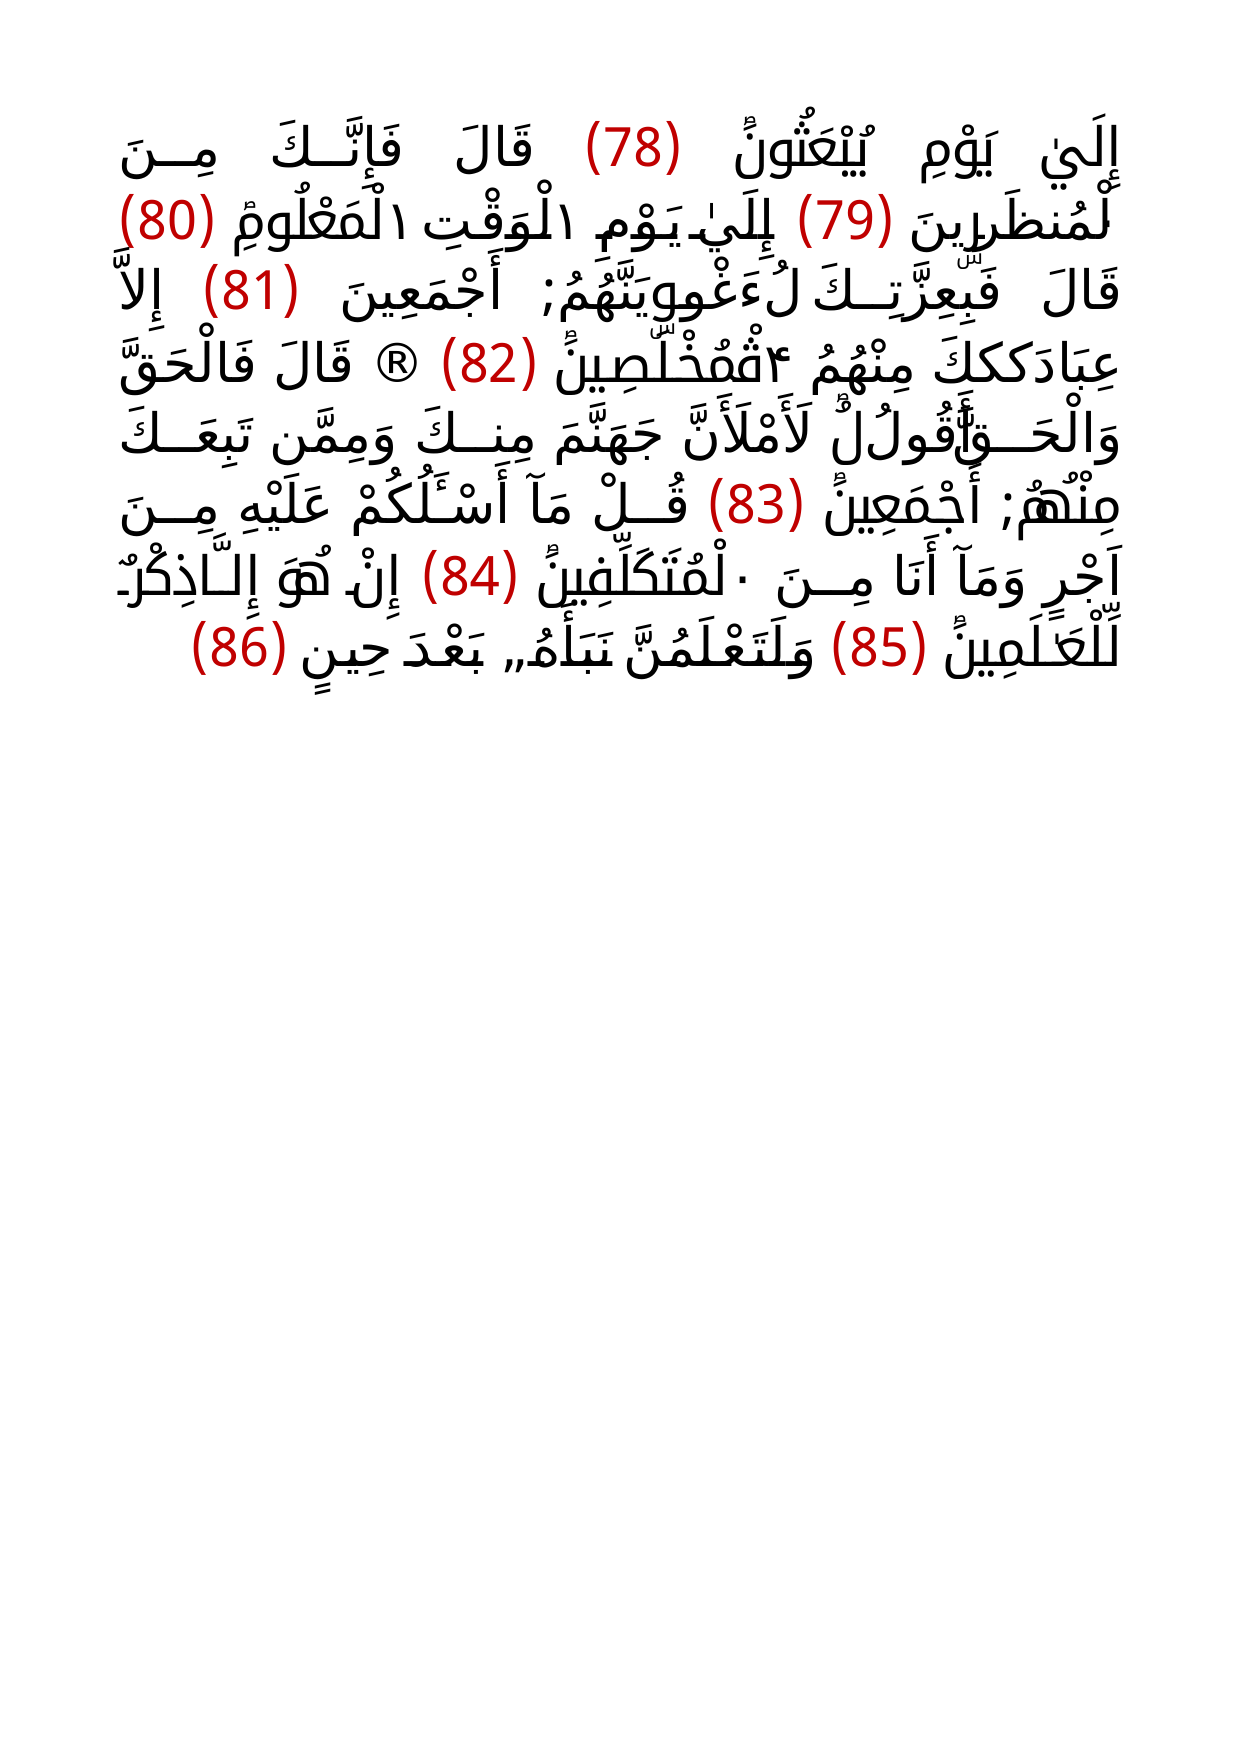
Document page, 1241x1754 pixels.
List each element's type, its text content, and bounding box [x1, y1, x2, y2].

text ® بِسْمِ ۱للَّهِ ۱لرَّحْمَـٰنِ ۱لرَّحِيمِ صَٓؐ وَالْقُرْءَانِ ذى ۱لذِّكْرۣؐ بَلِ ۱لذِيــنَ كَفَرُواْ فِى عِزَّةٍ وَشِقَاقٍؐ (1) كَمَ اَهْلَكْنَا مِــن قَبْلِهِم مِّن قَرْنٍ فَنَادَواْ وَّلاَتَ حِيــنَ مَنَاصٍؐ (2) وَعَجِبُوٓاْ أَن جَآءَهُم مُّنذِرٌ مِّنْهُمْؐ وَقَالَ ۰لْكَـٰفِرُونَ هَـٰذَا سَـٰحِرٌ كَذَّاب٘ (3) اَجَعَـلَ ۰لاَلِهَةَ إِچَهاً وَ؛حِداٗ اِنننَّ هَـٰذَا لَشَىْء٘ عُجَابٌؐ (4) وَانطَلَــقَ ۰لْمَلُءَ مِنْهُمُ; أَنِ 'مْشُواْ وَاصْبِرُواْ عَلَــيٰٓ ءَالِهَتِكُمُ; إِنَّ هَـٰذَا لَشَىْءٌ يُرَادُ (5) مَا سَمِعْنَا بِهَـٰذَا فِى ۱لْمِلَّةِ ۱لاَخِرَةِ إِنْ هَـٰذَآ إِلاَّ "خْتِچَق٘ (6) اَ.نزۣلَ عَلَيْهِ ۱لذِّكْرُ مِنۢ بَيْنِنَاؐ بَــلْ هُمْ فِى شَــكٍّ مِّــن ذِكْرۣى بَــل لَّمَّا يَذُوقُواْ عَذَابِؐ (7) أَمْ عِندَهُمْ خَزَآئِنُ رَحْمَةِ رَبِّكَ ۰لْعَزۣيزۣ ۱لْوَهَّابِؐ (8) أَمْ لَهُم مُّلْكُ ۴لسَّمَـٰوَ؛تِ وَالاَرْضِ وَمَا بَيْنَهُمَاؐ فَلْيَرْتَقُواْ فِى ۱لاَسْبَـٰبِؐ (9) جُندٌ مَّا هُنَالِــكَ مَهْزُومٌ مِّــنَ ۰لاَحْزَابِؐ (10) كَذَّبَتْ قَبْلَهُمْ قَوْمُ نُوحٍ وَعَادٌ وَفِرْعَوْنُ ذُو ۴لاَوْتَادِ (11) وَثَمُودُ وَقَوْمُ لُوطٍ وَأَصْحَـٰبُ لَيْكَةَؐ ٱُوْلَئِكَ ۰لاَحْزَابُؐ (12) إِن كُلّﹲ اِلاَّ كَذَّبَ ۰لرُّسُــلَ فَحَقَّ عِقَابِؐ (13) وَمَا يَنظُرُ هَـٰٓؤُلآَءِ الاَّ صَيْحَةً وَ؛حِدَةً مَّا لَهَا مِن فَوَاقٍؐ (14) وَقَالُواْ رَبَّنَا عَجِّــل لَّنَا قِطَّنَا قَبْلَ يَوْمِ ۱لْحِسَابِؐ (15) 'صْبِرْ عَلَــيٰ مَا يَقُولُونَؐ وَاذْكُرْ عَبْدَنَا دَاوُﹼدَ ذَا ۰لاَيْدِؐ إِنَّهُ; أَوَّاب٘ؐ (16) اِنَّا سَخَّرْنَا ۰لْجِبَالَ مَعَهُ„ يُسَبِّحْنَ بِالْعَشِيِّ وَالِاشْرَاقِ (17) وَالطَّيْرَ مَحْشُورَةًؐ كُلٌّ لَّهُ; أَوَّابٌؐ (18) وَشَدَدْنَا مُلْكَهُ„ وَءَاتَيْنَـٰهُ ۴لْحِكْمَةَ وَفَصْلَ ۰لْخِطَابِؐ (19) © وَهَلَ اَتۭيٰــكَ نَبَؤُاْ ۴لْخَصْمِ إِذْ تَسَوَّرُواْ ۴ڤْمِحْرَابَ (20) إِذْ دَخَلُواْ عَلَيٰ دَاوُﹼدَ فَفَزۣعَ مِنْهُمْ قَالُواْ لاَ تَخَفْؐ خَصْمَـٰنِ بَغۭيٰ بَعْضُنَا عَلَـيٰ بَعْـضٍ فَاحْكُم بَيْنَنَا بِالْحَقِّ وَلاَ تُشْطِطْؐ وَاهْدِنَآ إِلَيٰ سَوَآءِ ۱لصِّرَ؛طِؐ (21) إِنَّ هَـٰذَآ أَخِى لَهُ„ تِسْعٌ وَتِسْعُونَ نَعْجَةً وَلِى نَعْجَةٌ وَ؛حِدَةٌ فَقَالَ أَكْفِلْنِيهَا وَعَزَّنِى فِى ۱لْخِطَابِؐ (22) قَالَ لَقَد ظَّلَمَكَ بِسُؤَالِ نَعْجَتِــكَ إِلَيٰ نِعَاجِهِؐ” وَإِنَّ كَثِيراً مِّــنَ ۰لْخُلَطَآءِ لَيَبْغِى بَعْضُهُمْ عَلَيٰ بَعْضٖ اِلاَّ ۰لذِيــنَ ءَامَنُواْ وَعَمِلُواْ ۴ڤصَّـٰڤِحَـٰتِؐ وَقَلِيــلٌ مَّا هُمْؐ وَظَــنَّ دَاوُﹼدُ أَنَّمَا فَتَنَّـٰهُ فَاسْتَغْفَرَ رَبَّهُ„ وَخَرَّ رَاكِعاً وَأَنَابَؐ ¦ (23) فَغَفَرْنَا لَهُ„ ذَ؛لِــكَؐ وَإِنَّ لَهُ„ عِندَنَا لَزُلْفۭيٰ وَحُسْــنَ مَـَٔابٍؐ (24) يَـٰدَاوُﹼدُ إِنَّا جَعَلْنَـٰكَ خَلِيفَةً فِى ۱لاَرْضِ فَاحْكُم بَيْــنَ ۰لنَّاسِ بِالْحَقِّ وَلاَ تَتَّبِعِ ۱لْهَوۭيٰ فَيُضِلَّــكَ عَــن سَبِيـلِ ۱للَّهِؐ إِنَّ ۰لذِينَ يَضِلُّونَ عَــن سَبِيـلِ ۱للَّهِ لَهُمْ عَذَابٌ شَدِيدٛ بِمَا نَسُواْ يَوْمَ ۰لْحِسَابِؐ (25) وَمَا خَلَقْنَا ۰لسَّمَآءَ وَالاَرْضَ وَمَا بَيْنَهُمَا بَـٰطِلًؐا ذَ؛لِــكَ ظَــنُّ ۴لذِينَ كَفَرُواْؐ فَوَيْلٌ لِّلذِيــنَ كَفَرُواْ مِــنَ ۰لنّۭارۣؐ (26) أَمْ نَجْعَلُ ۴لذِينَ ءَامَنُواْ وَعَمِلُواْ ۴ڤصَّـٰڤِحَـٰــتِ كَالْمُفْسِدِينَ فِى ۱لاَرْضِؐ أَمْ نَجْعَــلُ ۴لْمُتَّقِيــنَ كَاڤْفُجّۭارۣؐ (27) كِتَـٰب٘ اَنزَلْنَـٰهُ إِلَيْكَ مُبَـٰرَكككٌ لِّيَدَّبَّرُوٓاْ ءَايَـٰتِهِ” وَلِيَتَذَكَّرَ ٱُوْلُواْ ۴لاَلْبَـٰبِؐ (28) وَوَهَبْنَا لِدَاوُﹼدَ سُلَيْمَـٰنَؐ نِعْمَ ۰لْعَبْدُؐ إِنَّهُ; أَوَّاب٘ؐ (29) ® اِذْ عُرۣضضضَ عَلَيْهِ بِالْعَشِيِّ ۱لصَّـٰفِنَـٰتُ ۴لْجِيَادُ (30) فَقَالَ إِنِّــيَ أَحْبَبْتُ حُــبَّ ۰لْخَيْرۣ عَــن ذِكْرۣ رَبِّى حَتَّيٰ تَوَارَتْ بِالْحِجَابِؐ (31) رُدُّوهَا عَلَـيَّ فَطَفِقَ مَسْحاَۢ بِالسُّوقِ وَالاَعْنَاقِؐ (32) وَلَقَدْ فَتَنَّا سُلَيْمَـٰنَ وَأَلْقَيْنَا عَلَــيٰ كُرْسِيِّهِ” جَسَداً ثُمَّ أَنَابَؐ (33) قَالَ رَبِّ 'غْفِرْ لِى وَهَبْ لِى مُلْكاً لاَّ يَنۢبَغِى لَأِحَدٍ مِّنۢ بَعْدِيَؐ إِنَّــكَ أَنتَ ۰لْوَهَّابُؐ (34) فَسَخَّرْنَا لَهُ ۴لرّۣيحَ تَجْرۣى بِأَمْرۣهِ” رُخَآءٗ حَيْــثُ أَصَابَ (35) وَالشَّيَـٰطِيــنَ كُلَّ بَنَّآءٍ وَغَوَّاصٍ (36) وَءَاخَرۣيــنَ مُقَرَّنِينَ فِى ۱لاَصْفَادِؐ (37) هَـٰذَا عَطَآؤُنَا فَامْنُنَ اَوَ اَمْسِــكْ بِغَيْرۣ حِسَابٍؐ (38) وَإِنننَّ لَهُ„ عِندَنَا لَزُلْفۭيٰ وَحُسْــنَ مَـَٔابٍؐ (39) وَاذْكُرْ عَبْدَنَآ أَيُّوبَ إِذْ نَادۭيٰ رَبَّهُ; أَنِّى مَسَّنِــيَ ۰لشَّيْطَـٰنُ بِنُصْبٍ وَعَذَابٖؐ (40) ۶رْكُضْ بِـرۣجْلِــكَؐ هَـٰذَا مُغْتَسَلٛ بَارۣدٌ وَشَرَابٌؐ (41) وَوَهَبْنَا لَهُ; أَهْلَهُ„ وَمِثْلَهُم مَّعَهُمْ رَحْمَةً مِّنَّا وَذِكْرۭيٰ لُءِوْلِى ۱لاَلْبَـٰبِؐ (42) وَخُذْ بِيَدِكَ ضِغْثاً فَاضْرۣب بِّهِ” وَلاَ تَحْنَثِؐ اِنَّا وَجَدْنَـٰهُ صَابِراًؐ نِّعْمَ ۰لْعَبْدُؐ إِنَّهُ; أَوَّابٌؐ (43) وَاذْكُرْ عِبَـٰدَنَـآ إِبْرَ؛هِيمَ وَإِسْحَـٰقَ وَيَعْقُوبَ ٱُوْلِى ۱لاَيْدِى وَالاَبْصۭـٰرۣؐ (44) إِنَّآ أَخْلَصْنَـٰهُم بِخَالِصَةِ ذِكْرَي ۰لدّۭارۣؐ (45) وَإِنَّهُمْ عِندَنَا لَمِــنَ ۰لْمُصْطَفَيْــنَ ۰لاَخْيۭارۣؐ (46) وَاذْكُرۣ اِسْمَـٰعِيلَ وَالْيَسَعَ وَذَا ۰لْكِفْلِؐ وَكُلٌّ مِّنَ ۰لاَخْيۭارۣؐ (47) هَـٰذَا ذِكْرٌؐ وَإِنَّ لِلْمُتَّقِيــنَ لَحُسْــنَ مَـَٔابٍ (48) جَنَّـٰتِ عَدْنٍ مُّفَتَّحَةً لَّهُمُ ۴لاَبْوَ؛بُ (49) مُتَّكِـِٕينَ فِيهَا يَدْعُونَ فِيهَا بِفَـٰكِهَةٍ كَثِيرَةٍ وَشَرَابٍؐ (50) ¥ وَعِندَهُمْ قَـٰصِرَ؛تُ ۴لطَّرْفِ أَتْرَاب٘ؐ (51) هَـٰذَا مَا تُوعَدُونَ لِيَوْمِ ۱لْحِسَابِؐ (52) إِنَّ هَـٰذَا لَرۣزْقُنَا مَا لَهُ„ مِــن نَّفَادٖؐ (53) هَـٰذَا وَإِنَّ لِلطَّـٰغِينَ لَشَرَّ مَـَٔابٍ (54) جَهَنَّمَ يَصْلَوْنَهَاؐ فَبِيسَ ۰لْمِهَادُؐ (55) هَـٰذَا فَلْيَذُوقُوهُ حَمِيمٌ وَغَسَاقٌ (56) وَءَاخَرُ مِــن شَكْلِهِ“ أَزْوَ؛ج٘ؐ (57) هَـٰذَا فَوْجٌ مُّقْتَحِمٌ مَّعَكُمْؐ لاَ مَرْحَباَۢ بِهِمُؐ; إِنَّهُمْ صَالُواْ ۴لنّۭارۣؐ (58) قَالُواْ بَــلَ اَنتُمْ لاَ مَرْحَباَۢ بِكُمُ; أَنتُمْ قَدَّمْتُمُوهُ لَنَاؐ فَبِيــسَ ۰لْقَرَارُؐ (59) قَالُواْ رَبَّنَا مَن قَدَّمَ لَنَا هَـٰذَا فَزۣدْهُ عَذَاباً ضِعْفاً فِى ۱لنّۭارۣؐ (60) وَقَالُواْ مَا لَنَا لاَ نَرۭيٰ رۣجَالًا كُنَّا نَعُدُّهُم مِّــنَ ۰لاَشْرۭارۣؐ (61) أَتَّخَذْنَـٰهُمْ سُخْرۣيّاٗ اَمْ زَاغَتْ عَنْهُمُ ۴لاَبْصَـٰرُؐ (62) إِنَّ ذَ؛لِكَ لَحَقٌّ تَخَاصُمُ أَهْلِ ۱لنّۭارۣؐ (63) قُلِ اِنَّمَآ أَنَا مُنذِرٌؐ وَمَا مِنِ اِچَهٖ اِلاَّ ۰للَّهُ ۴لْوَ؛حِدُ ۴لْقَهَّارُؐ (64) رَبُّ ۴لسَّمَـٰوَ؛تِ وَالاَرْضِ وَمَا بَيْنَهُمَاؐ ۰لْعَزۣيزُ ۴لْغَفَّـٰرُؐ (65) قُلْ هُوَ نَبَؤ٘اْ عَظِيم٘ (66) اَنتُمْ عَنْهُ مُعْرۣضُونَؐ (67) مَا كَانَ لِى مِنْ عِلْمٙ بِالْمَلِإَ ۱لاَعْلۭيٰٓ إِذْ يَخْتَصِمُونَؐ (68) إِنْ يُّوحۭيٰٓ إِلَيَّ إِلٓاَّ أَنَّمَآ أَنَا نَذِيرٌ مُّبِين٘ؐ (69) اِذْ قَالَ رَبُّــكَ لِلْمَلَئِكَةِ إِنِّى خَـٰلِقٛ بَشَراً مِّن طِينٍ (70) فَإِذَا سَوَّيْتُهُ„ وَنَفَخْتُ فِيهِ مِن رُّوحِى فَقَعُواْ لَهُ„ سَـٰجِدِينَؐ (71) فَسَجَدَ ۰لْمَلَئِكَةُ كُلُّهُمُ; أَجْمَعُونَ (72) إِلٓاَّ إِبْلِيسَ "سْتَكْبَرَ وَكَانَ مِنَ ۰لْكۭـٰفِـرۣينَؐ (73) قَالَ يَـٰٓإِبْلِيــسُ مَا مَنَعَكَ أَن تَسْجُدَ لِمَا خَلَقْتُ بِيَدَيَّ أَسْتَكْبَرْتَ أَمْ كُنتَ مِــنَ ۰لْعَالِينَؐ (74) قَالَ أَنَا خَيْرٌ مِّنْهُ خَلَقْتَنِى مِن نّۭارٍ وَخَلَقْتَهُ„ مِن طِينٍؐ (75) قَالَ فَاخْرُجْ مِنْهَا فَإِنَّــكَ رَجِيمٌ (76) وَإِنَّ عَلَيْــكَ لَعْنَتِيَ إِلَيٰ يَوْمِ ۱لدِّينِؐ (77) قَالَ رَبِّ فَأَنظِرْنِىٓ إِلَيٰ يَوْمِ يُبْعَثُونَؐ (78) قَالَ فَإِنَّــكَ مِــنَ ۰لْمُنظَرۣينَ (79) إِلَيٰ يَوْمِ ۱لْوَقْتِ ۱لْمَعْلُومِؐ (80) قَالَ فَبِعِزَّتِــكَ لُءَغْوۣيَنَّهُمُ; أَجْمَعِينَ (81) إِلاَّ عِبَادَكككَ مِنْهُمُ ۴ڤْمُخْلَصِينَؐ (82) ® قَالَ فَالْحَقَّ وَالْحَــقَّ أَقُولُؐ لَأَمْلَأَنَّ جَهَنَّمَ مِنــكَ وَمِمَّن تَبِعَــكَ مِنْهُمُ; أَجْمَعِينَؐ (83) قُــلْ مَآ أَسْـَٔلُكُمْ عَلَيْهِ مِــنَ اَجْرٍ وَمَآ أَنَا مِــنَ ۰لْمُتَكَلِّفِينَؐ (84) إِنْ هُوَ إِلاَّ ذِكْرٌ لِّلْعَـٰلَمِينَؐ (85) وَلَتَعْلَمُنَّ نَبَأَهُ„ بَعْدَ حِينٍ (86) [118, 118, 1122, 688]
